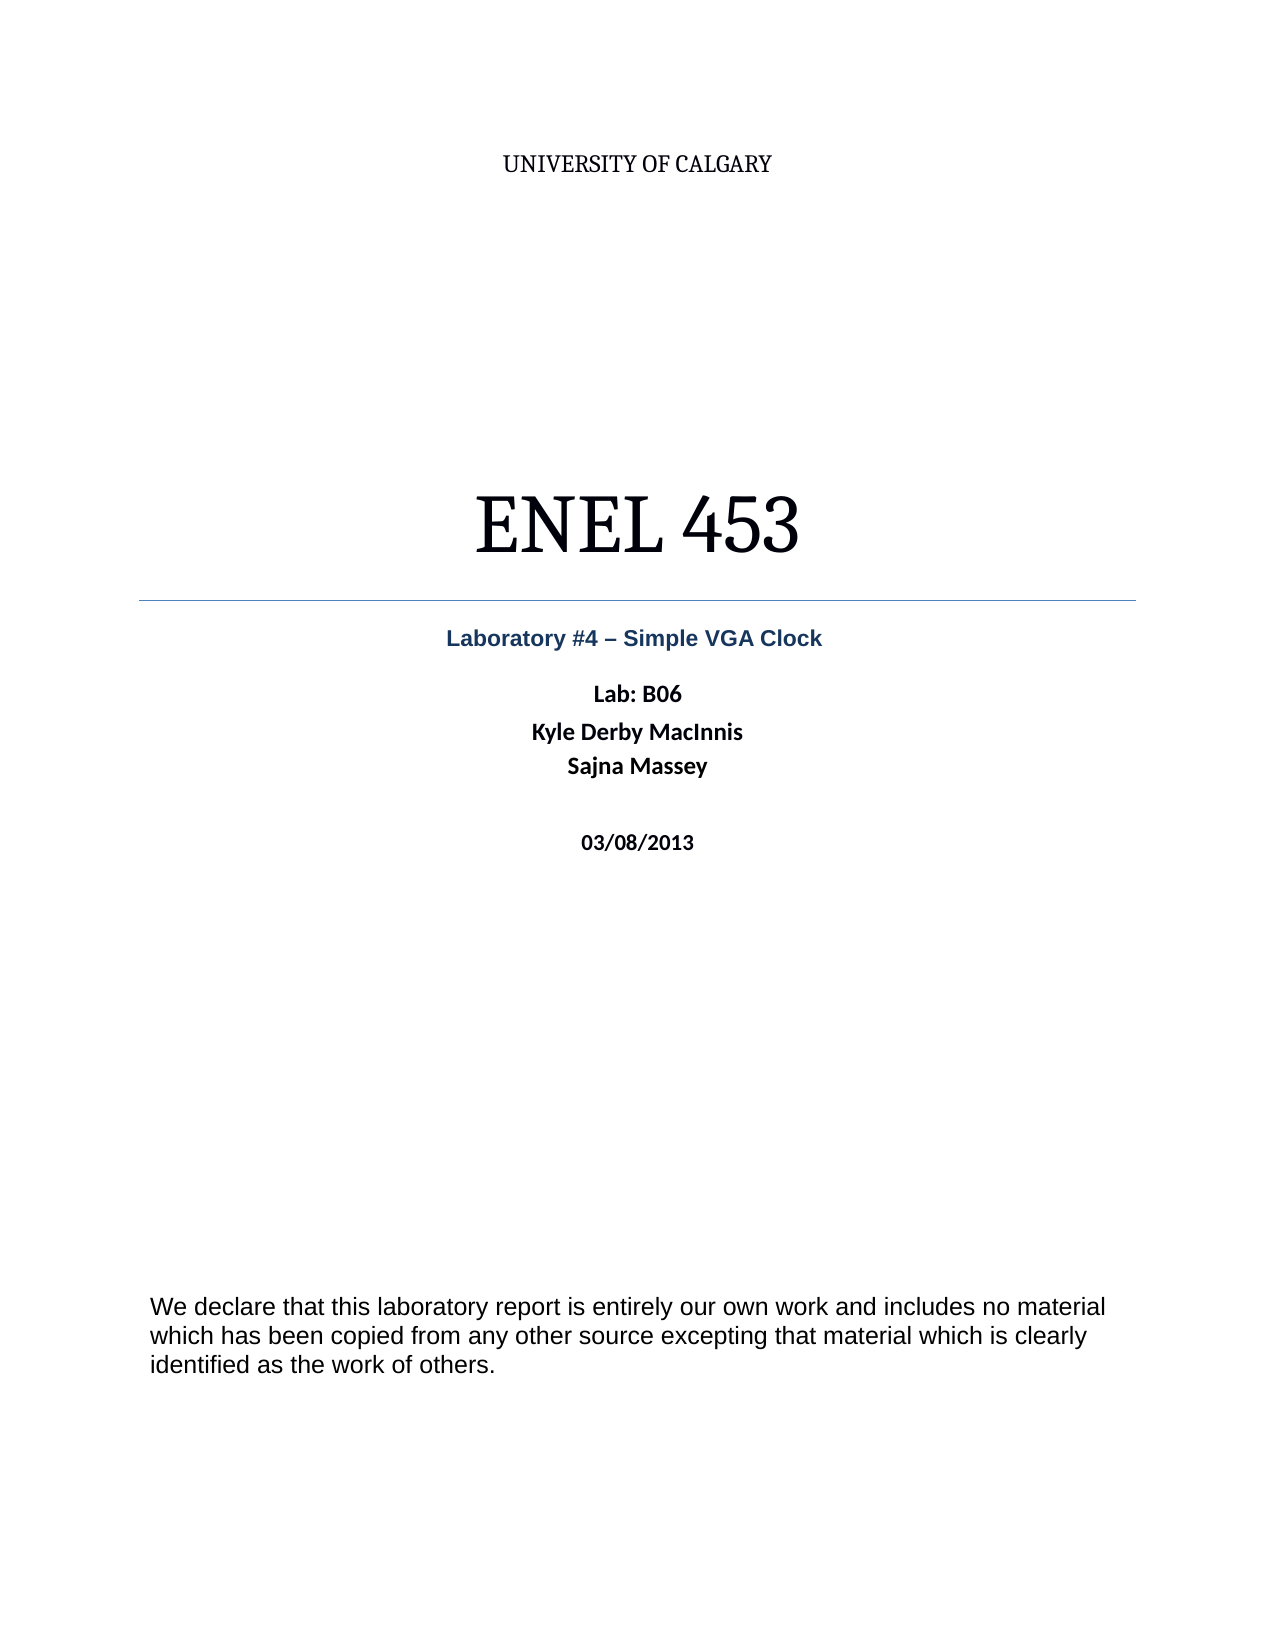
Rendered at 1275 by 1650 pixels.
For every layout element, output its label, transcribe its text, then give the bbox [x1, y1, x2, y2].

table_header University of Calgary [139, 150, 1136, 450]
table_cell Laboratory #4 – Simple VGA Clock [139, 601, 1136, 675]
table_cell Lab: B06 [139, 675, 1136, 712]
table_cell Sajna Massey [139, 750, 1136, 823]
table_cell Kyle Derby MacInnis [139, 713, 1136, 750]
text We declare that this laboratory report is entirely our own work and includes no material which has been copied from any other source excepting that material which is clearly identified as the work of others. [150, 1292, 1125, 1379]
table_cell 03/08/2013 [139, 824, 1136, 861]
table_cell ENEL 453 [139, 450, 1136, 600]
